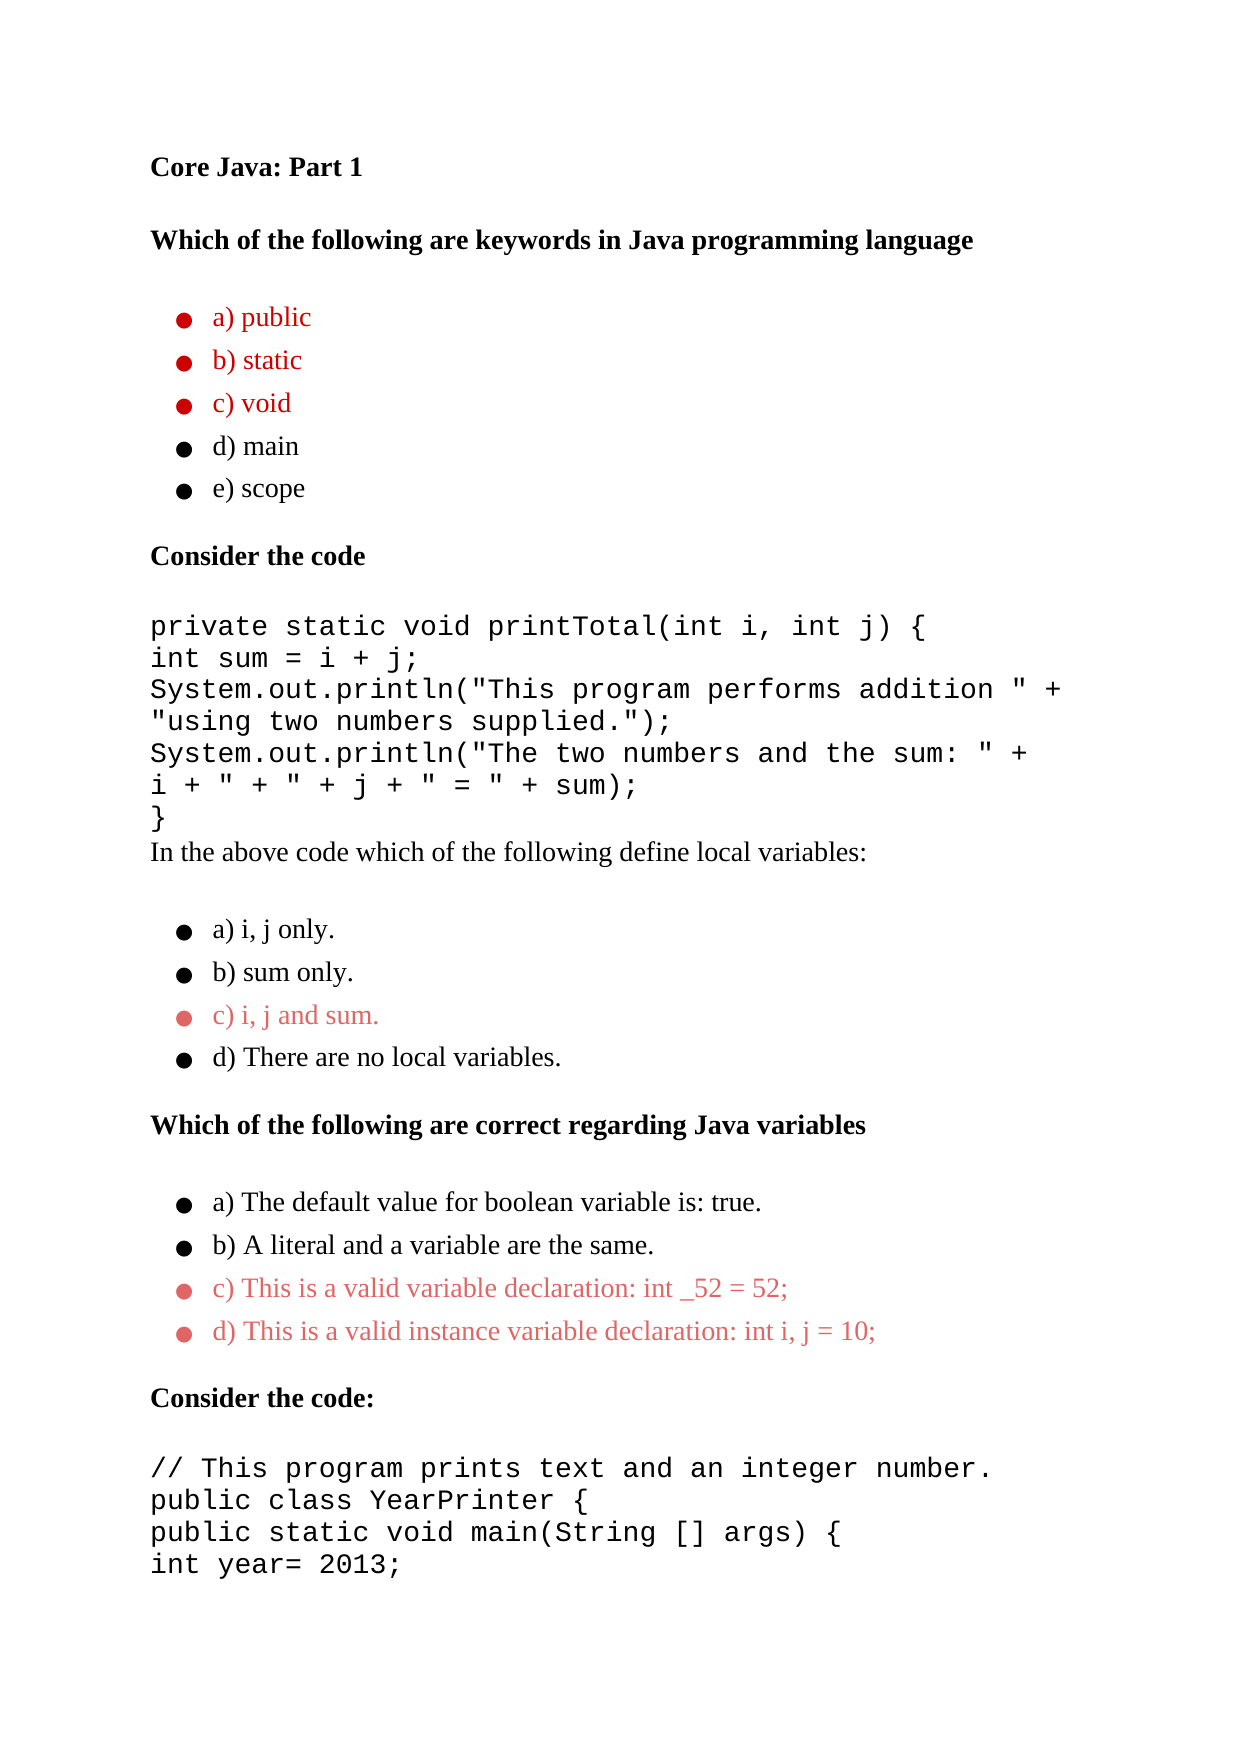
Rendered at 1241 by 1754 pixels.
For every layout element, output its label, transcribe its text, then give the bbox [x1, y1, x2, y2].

list c) void [175, 381, 1090, 424]
text } [150, 803, 1090, 835]
list d) This is a valid instance variable declaration: int i, j = 10; [175, 1309, 1090, 1352]
text public static void main(String [] args) { [150, 1518, 1090, 1549]
text int year= 2013; [150, 1549, 1090, 1581]
list d) main [175, 424, 1090, 467]
text Consider the code: [150, 1381, 1090, 1413]
text // This program prints text and an integer number. [150, 1454, 1090, 1486]
text private static void printTotal(int i, int j) { [150, 612, 1090, 644]
list a) i, j only. [175, 908, 1090, 951]
list a) The default value for boolean variable is: true. [175, 1181, 1090, 1224]
list d) There are no local variables. [175, 1036, 1090, 1079]
list b) static [175, 339, 1090, 381]
text public class YearPrinter { [150, 1486, 1090, 1518]
text Core Java: Part 1 [150, 150, 1090, 182]
text Consider the code [150, 539, 1090, 571]
list a) public [175, 296, 1090, 339]
text System.out.println("The two numbers and the sum: " + [150, 739, 1090, 771]
list b) sum only. [175, 951, 1090, 993]
text Which of the following are correct regarding Java variables [150, 1108, 1090, 1140]
text In the above code which of the following define local variables: [150, 835, 1090, 867]
list e) scope [175, 467, 1090, 509]
list c) This is a valid variable declaration: int _52 = 52; [175, 1266, 1090, 1309]
list b) A literal and a variable are the same. [175, 1224, 1090, 1266]
text System.out.println("This program performs addition " + [150, 676, 1090, 707]
text int sum = i + j; [150, 644, 1090, 676]
list c) i, j and sum. [175, 993, 1090, 1036]
text i + " + " + j + " = " + sum); [150, 771, 1090, 803]
text "using two numbers supplied."); [150, 707, 1090, 739]
text Which of the following are keywords in Java programming language [150, 223, 1090, 255]
